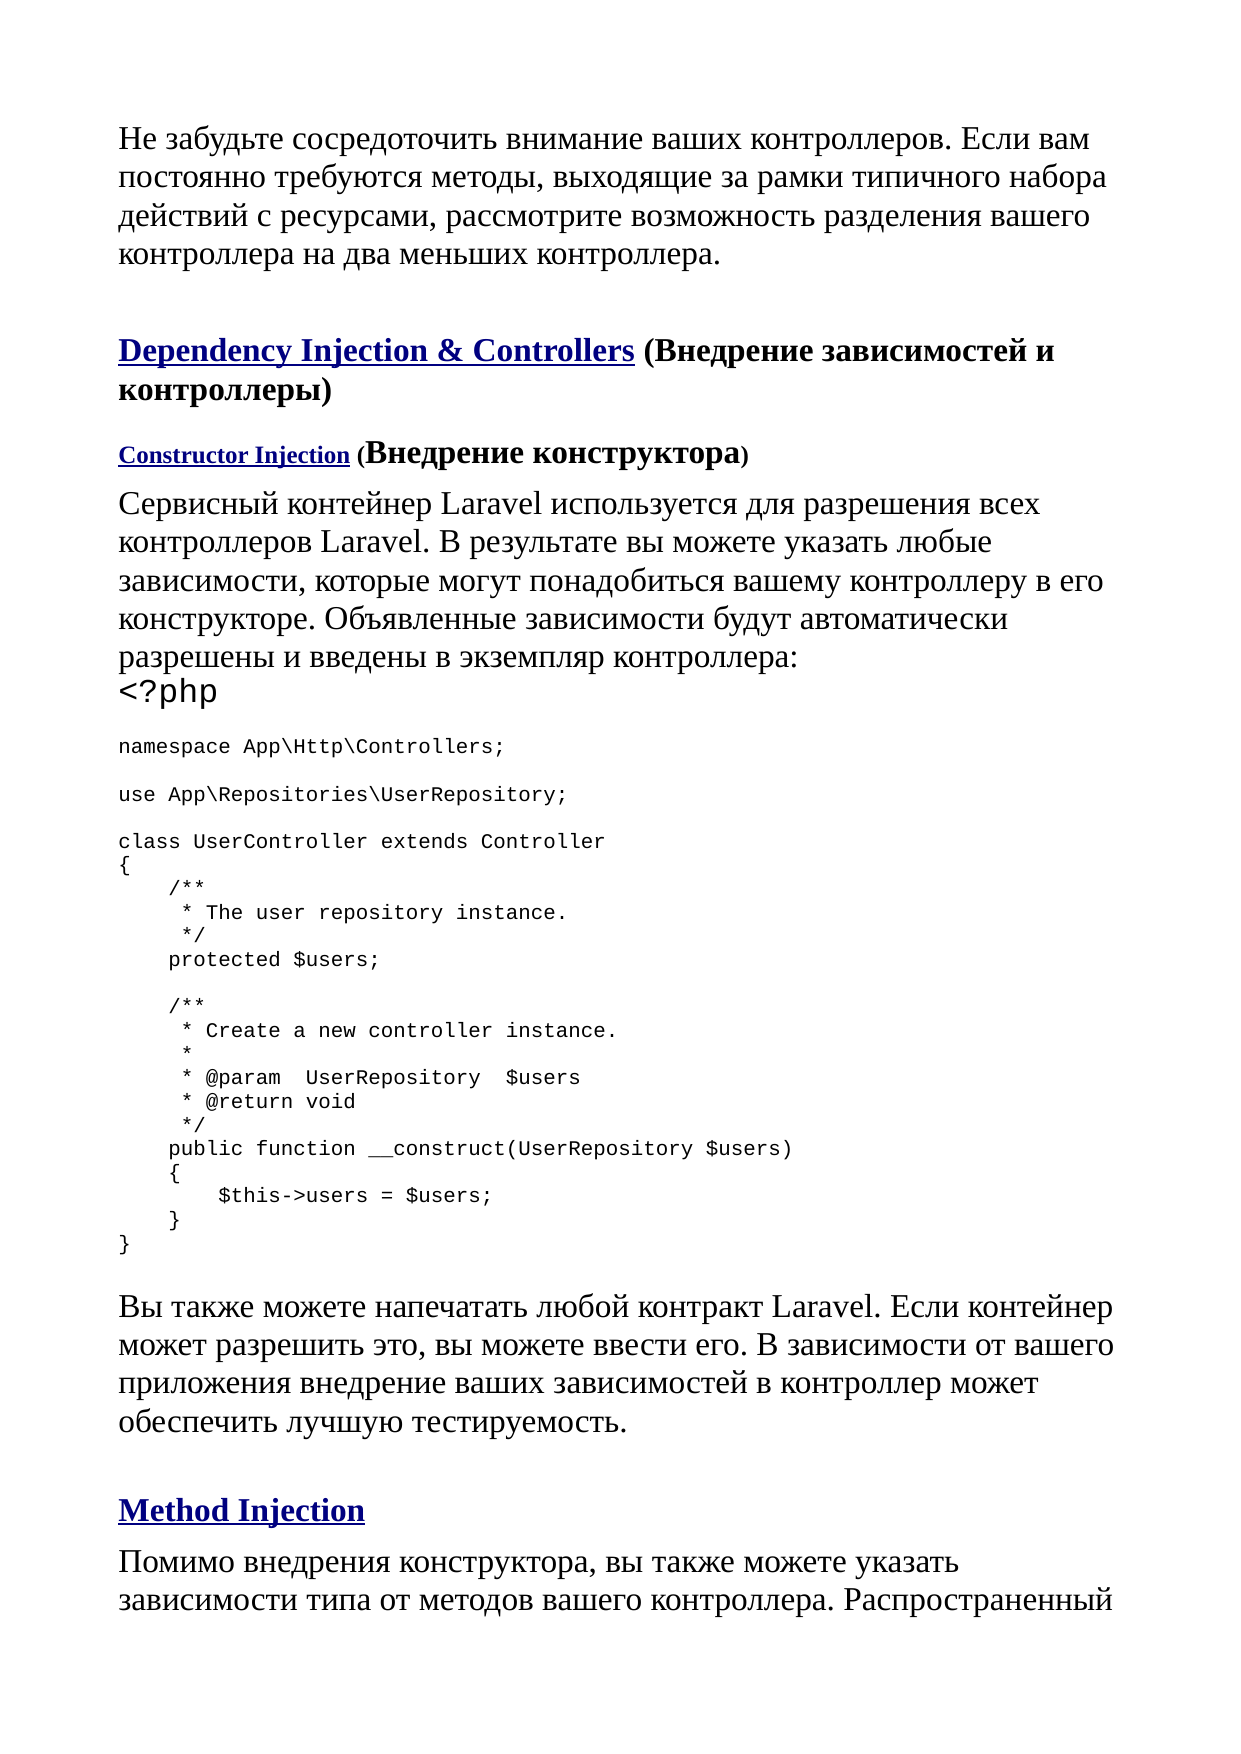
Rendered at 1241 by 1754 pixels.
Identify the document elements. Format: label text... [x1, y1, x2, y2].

text * @return void [118, 1091, 1122, 1114]
text } [118, 1233, 1122, 1256]
text /** [118, 878, 1122, 902]
text namespace App\Http\Controllers; [118, 736, 1122, 760]
text { [118, 854, 1122, 878]
text Сервисный контейнер Laravel используется для разрешения всех контроллеров Laravel. В результате вы можете указать любые зависимости, которые могут понадобиться вашему контроллеру в его конструкторе. Объявленные зависимости будут автоматически разрешены и введены в экземпляр контроллера: [118, 483, 1122, 675]
text /** [118, 996, 1122, 1020]
text protected $users; [118, 949, 1122, 973]
text */ [118, 1114, 1122, 1138]
subtitle Method Injection [118, 1490, 1122, 1528]
text Вы также можете напечатать любой контракт Laravel. Если контейнер может разрешить это, вы можете ввести его. В зависимости от вашего приложения внедрение ваших зависимостей в контроллер может обеспечить лучшую тестируемость. [118, 1286, 1122, 1439]
text * [118, 1044, 1122, 1067]
text Помимо внедрения конструктора, вы также можете указать зависимости типа от методов вашего контроллера. Распространенный [118, 1541, 1122, 1618]
text class UserController extends Controller [118, 831, 1122, 854]
text } [118, 1209, 1122, 1233]
text { [118, 1162, 1122, 1186]
subtitle Dependency Injection & Controllers (Внедрение зависимостей и контроллеры) [118, 331, 1122, 407]
text public function __construct(UserRepository $users) [118, 1138, 1122, 1162]
text Не забудьте сосредоточить внимание ваших контроллеров. Если вам постоянно требуются методы, выходящие за рамки типичного набора действий с ресурсами, рассмотрите возможность разделения вашего контроллера на два меньших контроллера. [118, 118, 1122, 271]
text * Create a new controller instance. [118, 1020, 1122, 1044]
text <?php [118, 675, 1122, 713]
text */ [118, 925, 1122, 949]
text use App\Repositories\UserRepository; [118, 783, 1122, 807]
text * The user repository instance. [118, 902, 1122, 925]
text $this->users = $users; [118, 1186, 1122, 1209]
subtitle Constructor Injection (Внедрение конструктора) [118, 432, 1122, 471]
text * @param UserRepository $users [118, 1067, 1122, 1091]
